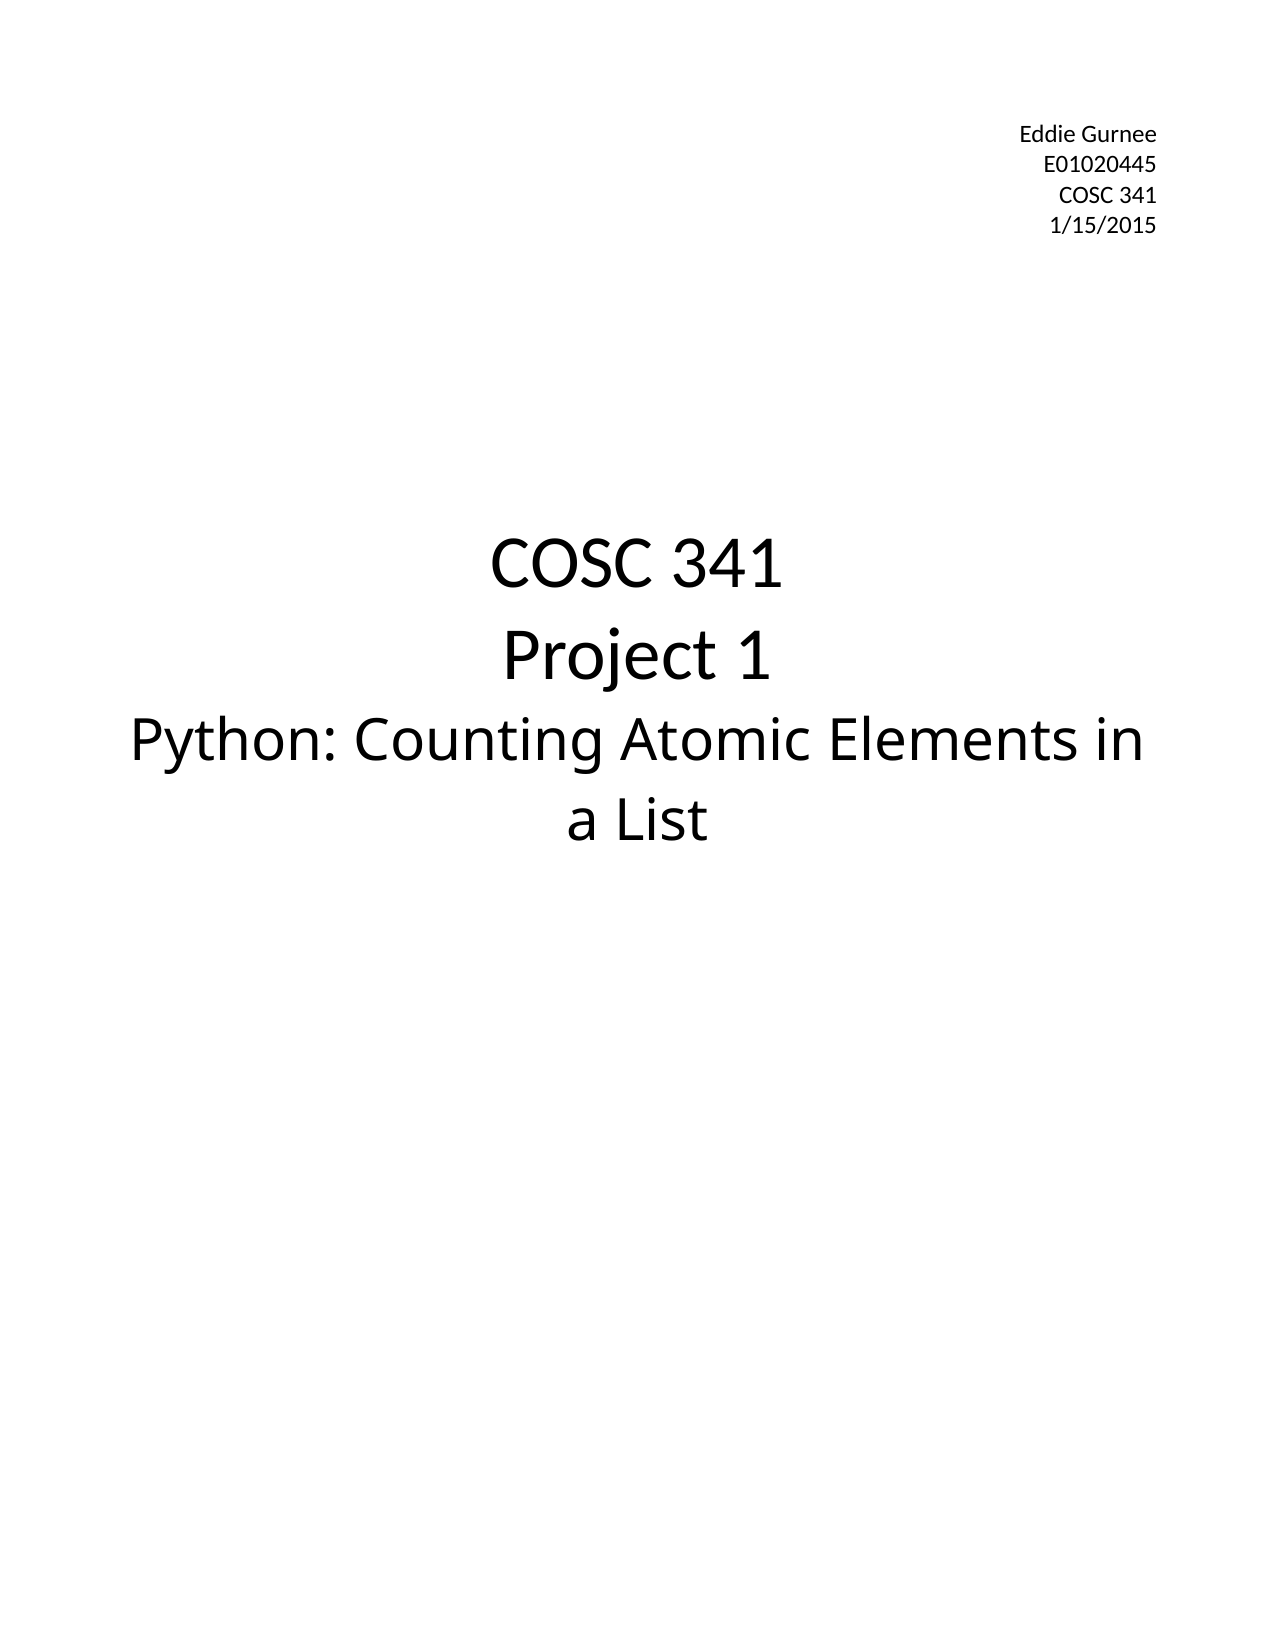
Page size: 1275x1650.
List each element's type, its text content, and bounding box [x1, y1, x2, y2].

text Python: Counting Atomic Elements in a List [118, 698, 1157, 857]
text COSC 341 [118, 179, 1157, 210]
text Eddie Gurnee [118, 118, 1157, 149]
text Project 1 [118, 606, 1157, 698]
text 1/15/2015 [118, 210, 1157, 240]
text E01020445 [118, 149, 1157, 179]
text COSC 341 [118, 515, 1157, 606]
